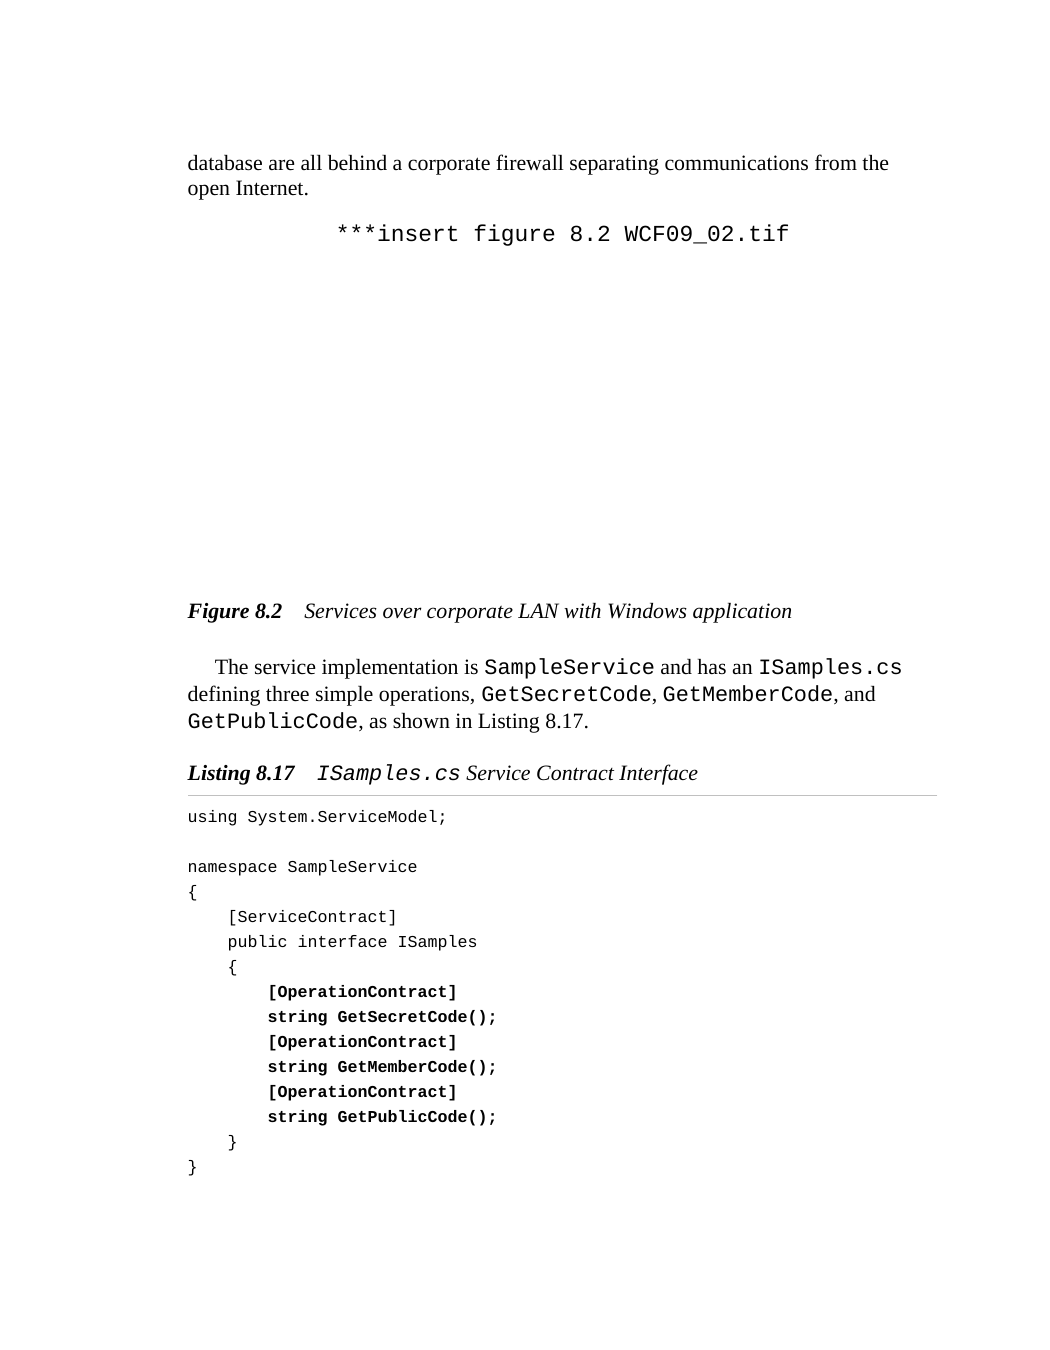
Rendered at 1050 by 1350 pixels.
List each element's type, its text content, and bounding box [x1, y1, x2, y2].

text string GetMemberCode(); [187, 1052, 937, 1077]
text public interface ISamples [187, 927, 937, 952]
text string GetSecretCode(); [187, 1002, 937, 1027]
text namespace SampleService [187, 852, 937, 877]
text [ServiceContract] [187, 902, 937, 927]
text [OperationContract] [187, 1027, 937, 1052]
text The service implementation is SampleService and has an ISamples.cs defining three simple operations, GetSecretCode, GetMemberCode, and GetPublicCode, as shown in Listing 8.17. [187, 654, 937, 735]
text { [187, 877, 937, 902]
table_cell Figure 8.2 Services over corporate LAN with Windows application [188, 598, 937, 654]
text Listing 8.17 ISamples.cs Service Contract Interface [187, 760, 937, 796]
text database are all behind a corporate firewall separating communications from the open Internet. [187, 150, 937, 200]
text } [187, 1152, 937, 1177]
text { [187, 952, 937, 977]
table_header ***insert figure 8.2 WCF09_02.tif [188, 223, 937, 598]
text string GetPublicCode(); [187, 1102, 937, 1127]
text [OperationContract] [187, 977, 937, 1002]
text [OperationContract] [187, 1077, 937, 1102]
text } [187, 1127, 937, 1152]
text using System.ServiceModel; [187, 802, 937, 827]
